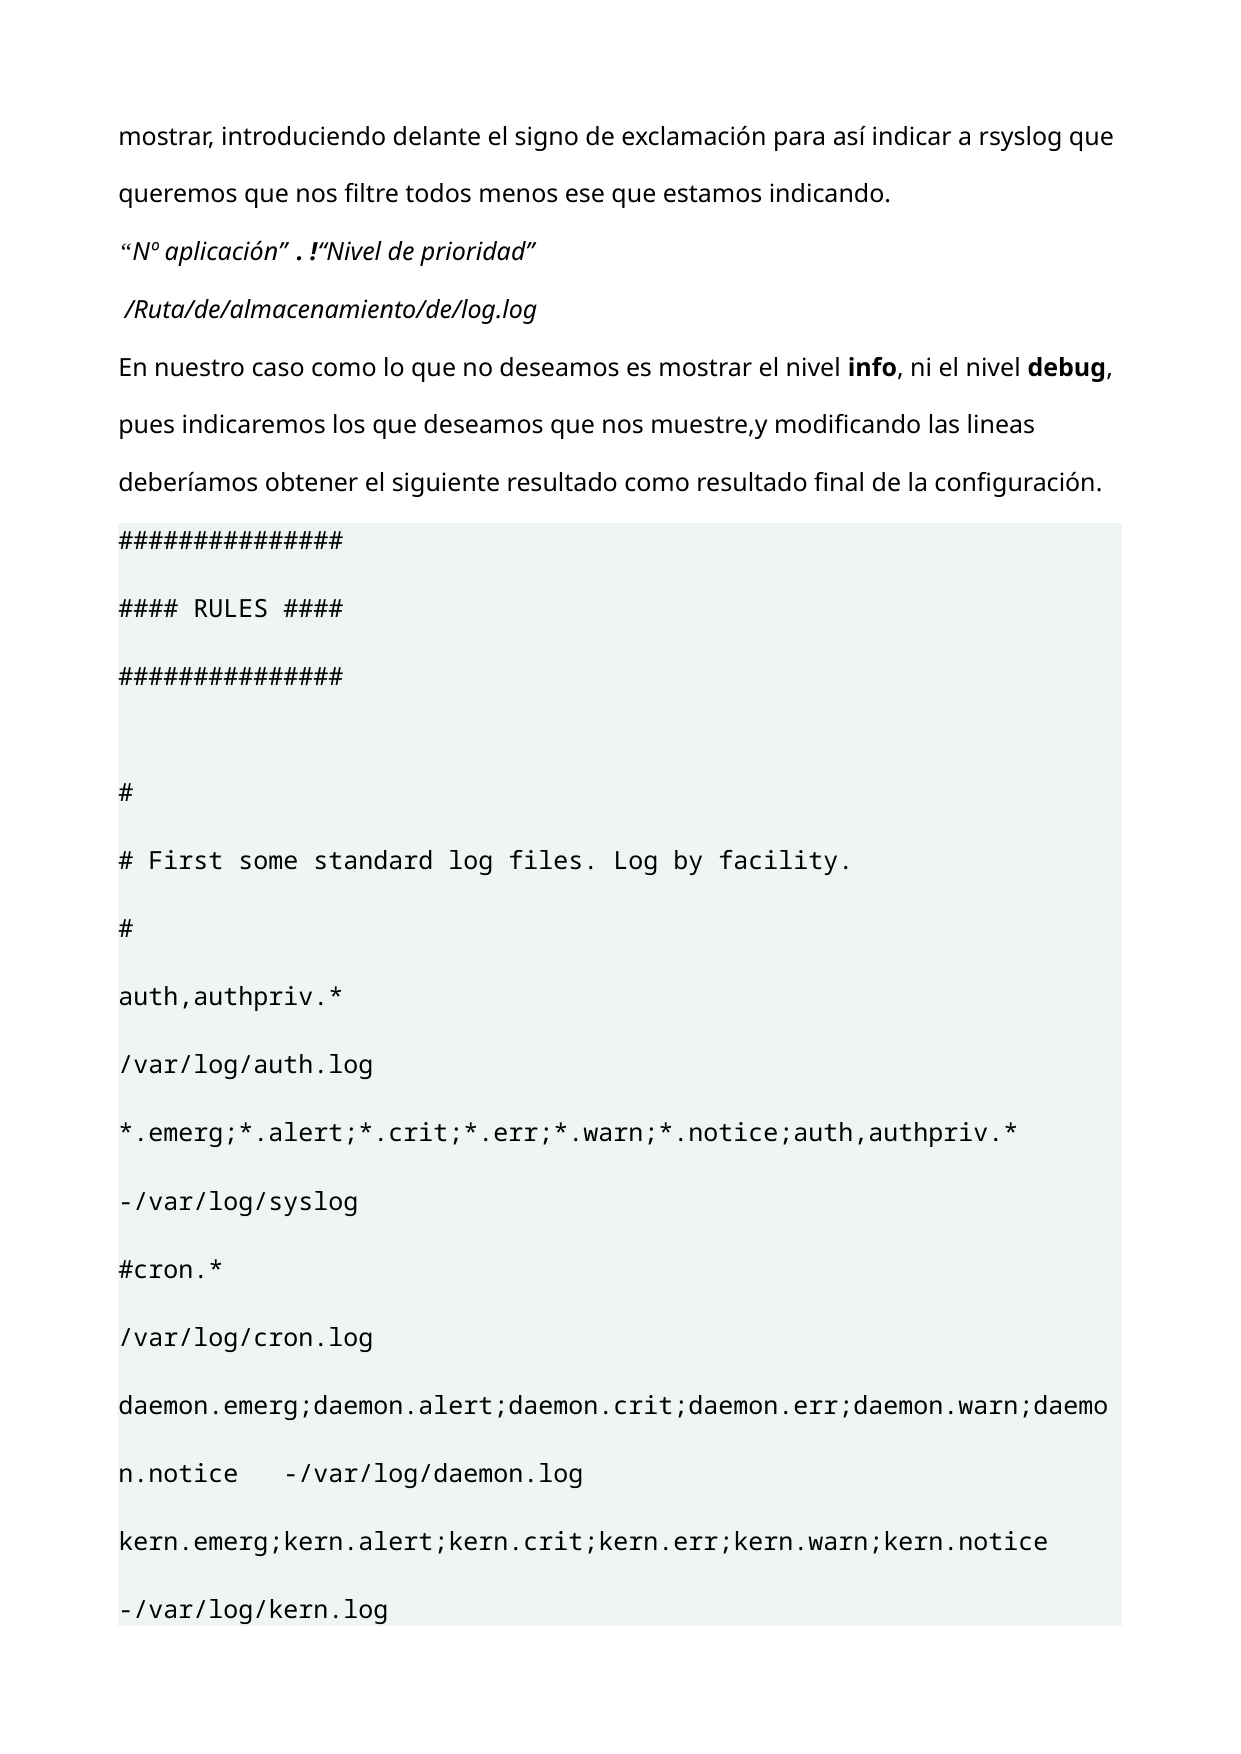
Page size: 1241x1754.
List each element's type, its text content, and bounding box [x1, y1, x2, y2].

text #cron.* /var/log/cron.log [118, 1251, 1122, 1353]
text # [118, 774, 1122, 808]
text “Nº aplicación” . !“Nivel de prioridad” [118, 234, 1122, 268]
text En nuestro caso como lo que no deseamos es mostrar el nivel info, ni el nivel debug, pues indicaremos los que deseamos que nos muestre,y modificando las lineas deberíamos obtener el siguiente resultado como resultado final de la configuración. [118, 349, 1122, 499]
text ############### [118, 523, 1122, 557]
text ############### [118, 659, 1122, 693]
text mostrar, introduciendo delante el signo de exclamación para así indicar a rsyslog que queremos que nos filtre todos menos ese que estamos indicando. [118, 118, 1122, 210]
text daemon.emerg;daemon.alert;daemon.crit;daemon.err;daemon.warn;daemon.notice -/var/log/daemon.log [118, 1388, 1122, 1490]
text #### RULES #### [118, 591, 1122, 625]
text # First some standard log files. Log by facility. [118, 843, 1122, 877]
text kern.emerg;kern.alert;kern.crit;kern.err;kern.warn;kern.notice -/var/log/kern.log [118, 1524, 1122, 1626]
text auth,authpriv.* /var/log/auth.log [118, 979, 1122, 1081]
text /Ruta/de/almacenamiento/de/log.log [118, 292, 1122, 326]
text # [118, 911, 1122, 945]
text *.emerg;*.alert;*.crit;*.err;*.warn;*.notice;auth,authpriv.* -/var/log/syslog [118, 1115, 1122, 1217]
